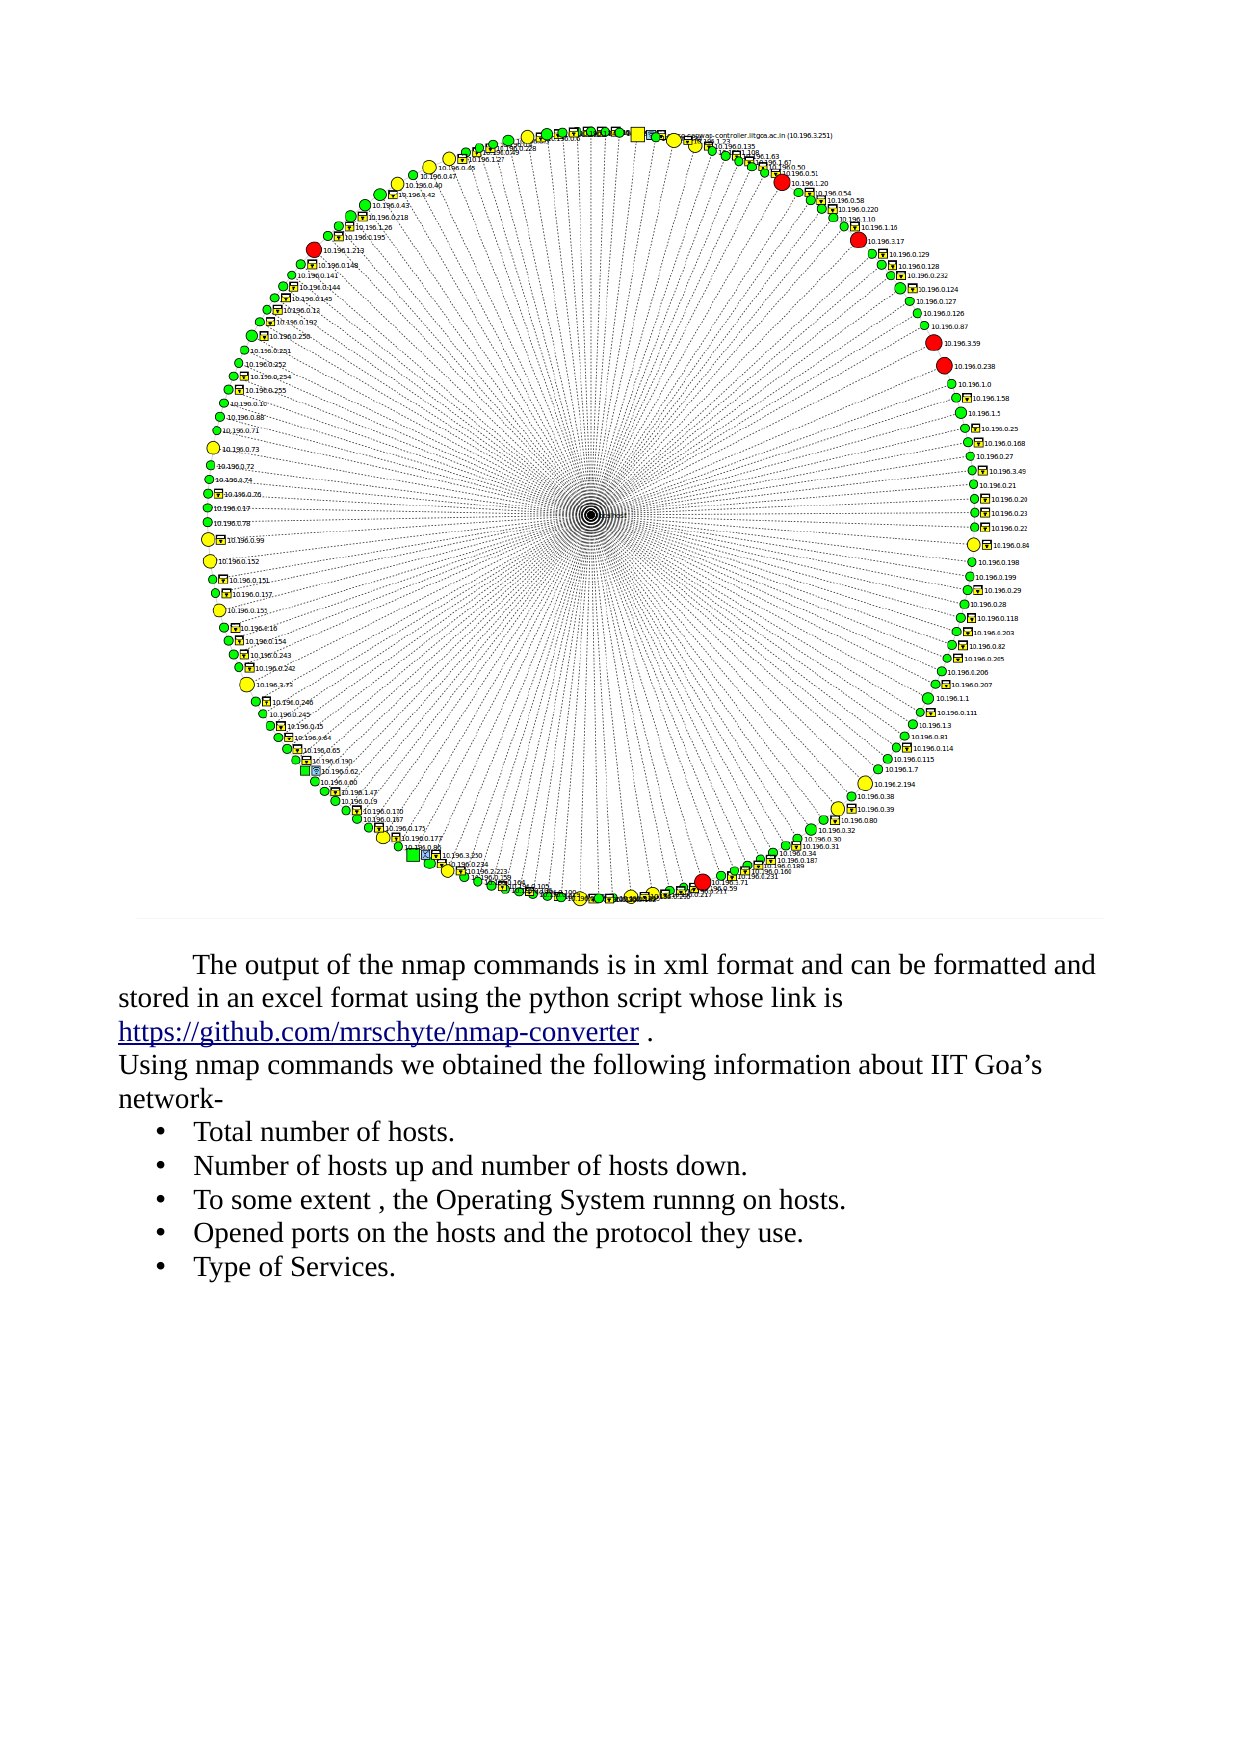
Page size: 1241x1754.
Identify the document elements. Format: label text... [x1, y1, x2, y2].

list Number of hosts up and number of hosts down. [156, 1148, 1122, 1182]
list To some extent , the Operating System runnng on hosts. [156, 1182, 1122, 1216]
list Total number of hosts. [156, 1114, 1122, 1148]
list Type of Services. [156, 1249, 1122, 1283]
list Opened ports on the hosts and the protocol they use. [156, 1216, 1122, 1249]
text The output of the nmap commands is in xml format and can be formatted and stored in an excel format using the python script whose link is https://github.com/mrschyte/nmap-converter . [118, 947, 1122, 1047]
picture [136, 118, 1104, 919]
text Using nmap commands we obtained the following information about IIT Goa’s network- [118, 1047, 1122, 1114]
